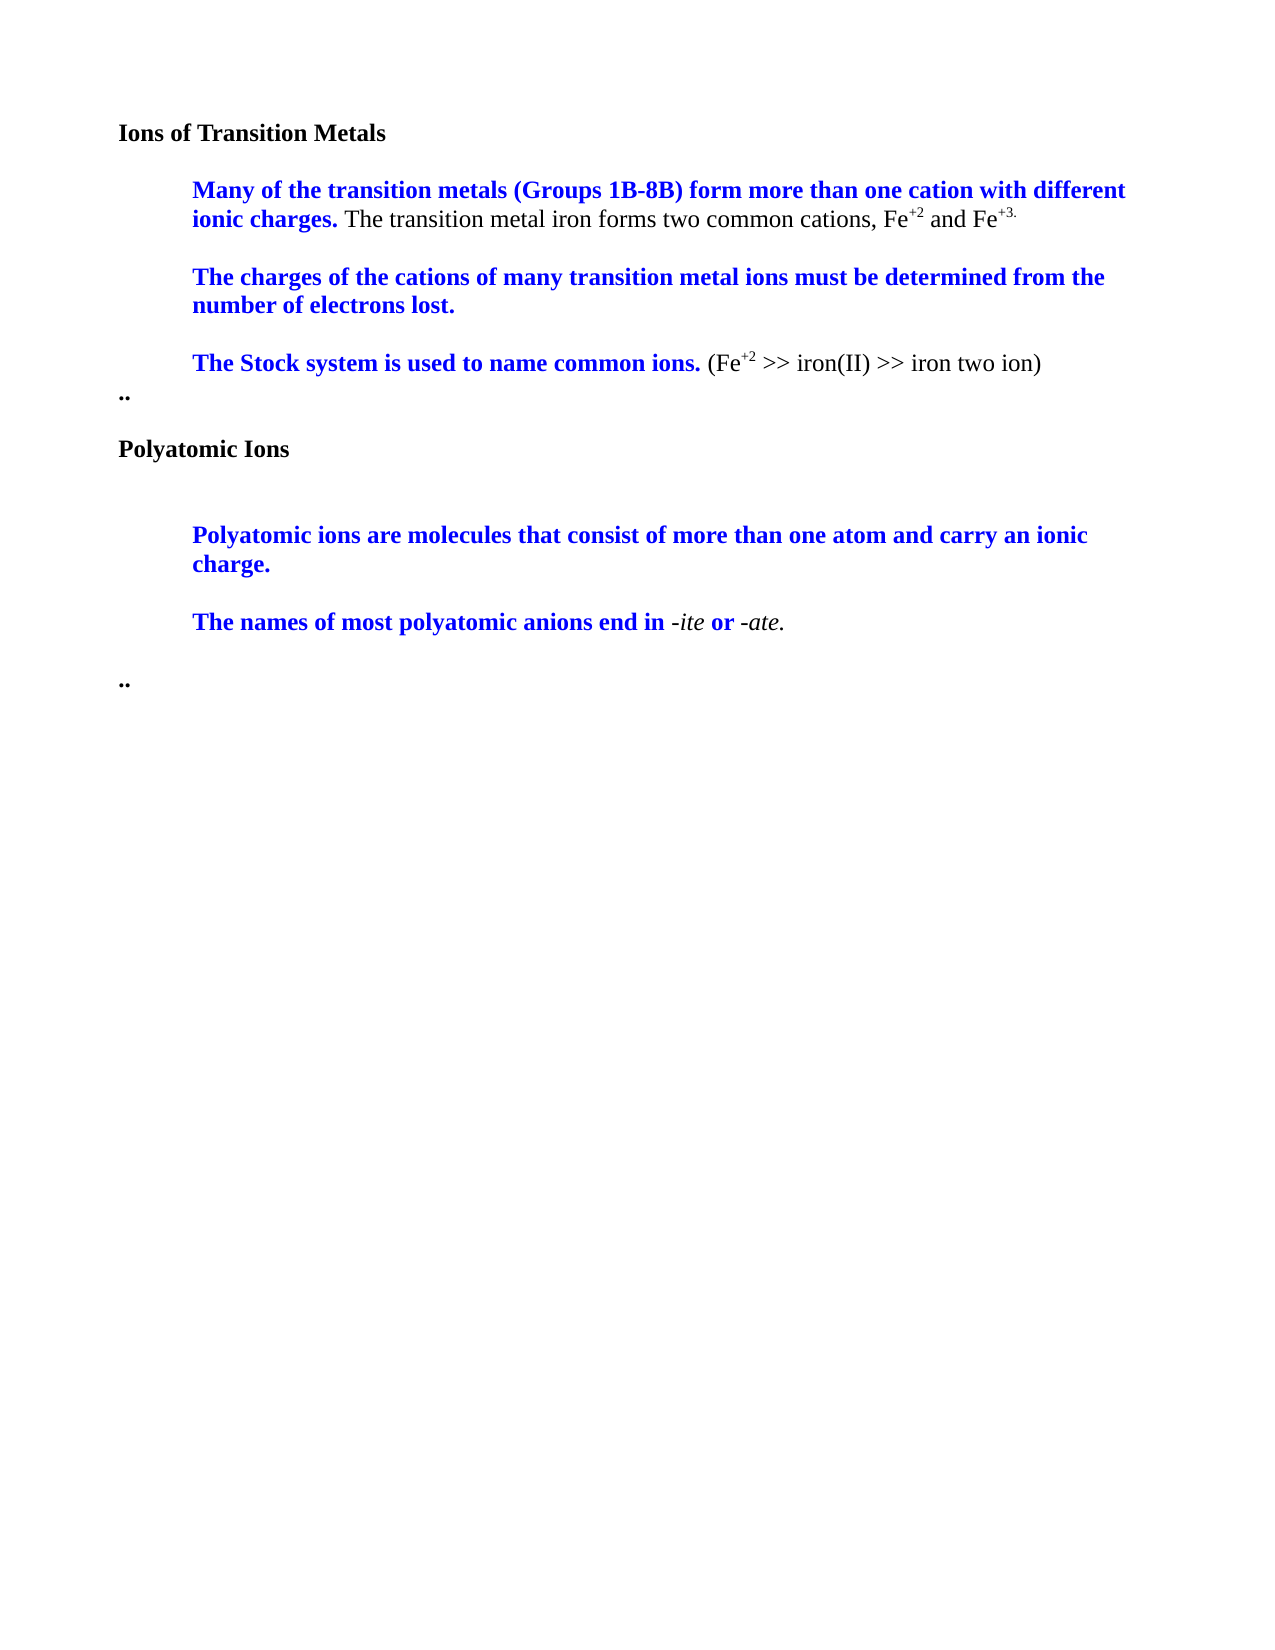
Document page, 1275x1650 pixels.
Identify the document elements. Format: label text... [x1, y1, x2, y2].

text The Stock system is used to name common ions. (Fe+2 >> iron(II) >> iron two ion) [118, 348, 1157, 377]
text Polyatomic Ions [118, 434, 1157, 463]
text The names of most polyatomic anions end in -ite or -ate. [118, 607, 1157, 636]
text .. [118, 664, 1157, 693]
text Polyatomic ions are molecules that consist of more than one atom and carry an ionic charge. [118, 521, 1157, 578]
text Ions of Transition Metals [118, 118, 1157, 147]
text The charges of the cations of many transition metal ions must be determined from the number of electrons lost. [118, 262, 1157, 319]
text Many of the transition metals (Groups 1B-8B) form more than one cation with different ionic charges. The transition metal iron forms two common cations, Fe+2 and Fe+3. [118, 176, 1157, 233]
text .. [118, 377, 1157, 406]
